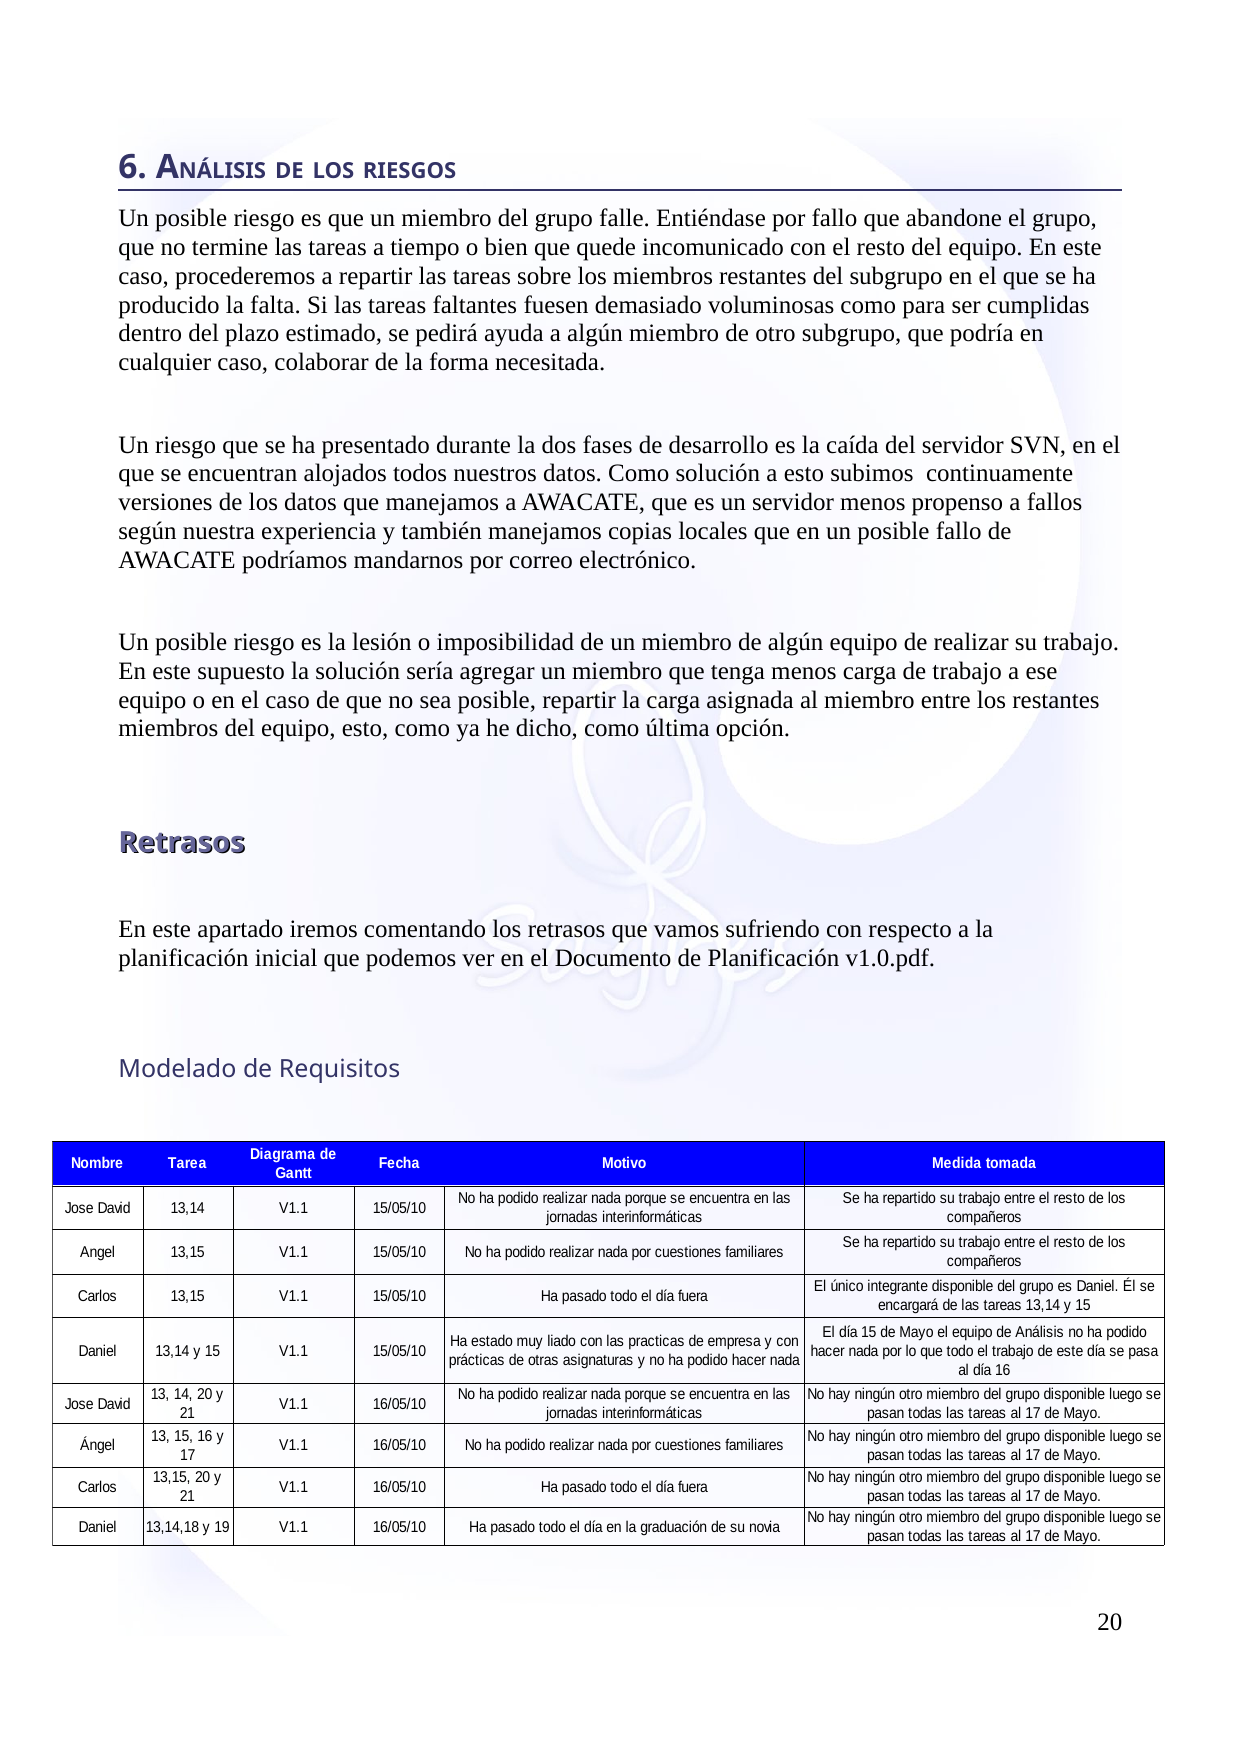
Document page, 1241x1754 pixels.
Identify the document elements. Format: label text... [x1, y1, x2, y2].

picture [234, 1318, 354, 1383]
picture [118, 1318, 143, 1383]
picture [118, 1468, 143, 1507]
picture [234, 1424, 354, 1467]
picture [144, 1275, 233, 1317]
picture [355, 1230, 444, 1274]
picture [118, 861, 1122, 914]
picture [118, 972, 1122, 1051]
picture [234, 1508, 354, 1545]
picture [144, 1508, 233, 1545]
picture [355, 1508, 444, 1545]
picture [805, 1230, 1122, 1274]
picture [445, 1468, 804, 1507]
picture [445, 1424, 804, 1467]
picture [234, 1230, 354, 1274]
picture [355, 1318, 444, 1383]
subtitle 6. Análisis de los riesgos [118, 143, 1122, 189]
picture [118, 376, 1122, 430]
picture [118, 1230, 143, 1274]
picture [118, 573, 1122, 627]
picture [234, 1384, 354, 1423]
text Un riesgo que se ha presentado durante la dos fases de desarrollo es la caída del servidor SVN, en el que se encuentran alojados todos nuestros datos. Como solución a esto subimos continuamente versiones de los datos que manejamos a AWACATE, que es un servidor menos propenso a fallos según nuestra experiencia y también manejamos copias locales que en un posible fallo de AWACATE podríamos mandarnos por correo electrónico. [118, 430, 1122, 573]
picture [234, 1468, 354, 1507]
picture [144, 1230, 233, 1274]
picture [355, 1424, 444, 1467]
picture [355, 1187, 444, 1229]
picture [118, 1546, 1122, 1636]
subtitle Retrasos [118, 821, 1122, 861]
picture [805, 1424, 1122, 1467]
picture [805, 1318, 1122, 1383]
picture [355, 1468, 444, 1507]
picture [805, 1275, 1122, 1317]
picture [355, 1275, 444, 1317]
text Un posible riesgo es que un miembro del grupo falle. Entiéndase por fallo que abandone el grupo, que no termine las tareas a tiempo o bien que quede incomunicado con el resto del equipo. En este caso, procederemos a repartir las tareas sobre los miembros restantes del subgrupo en el que se ha producido la falta. Si las tareas faltantes fuesen demasiado voluminosas como para ser cumplidas dentro del plazo estimado, se pedirá ayuda a algún miembro de otro subgrupo, que podría en cualquier caso, colaborar de la forma necesitada. [118, 203, 1122, 376]
picture [445, 1508, 804, 1545]
picture [118, 1085, 1122, 1141]
picture [144, 1468, 233, 1507]
picture [445, 1187, 804, 1229]
picture [445, 1275, 804, 1317]
subtitle Modelado de Requisitos [118, 1051, 1122, 1085]
picture [118, 1384, 143, 1423]
picture [445, 1230, 804, 1274]
picture [234, 1275, 354, 1317]
picture [445, 1318, 804, 1383]
picture [144, 1318, 233, 1383]
picture [805, 1508, 1122, 1545]
picture [118, 742, 1122, 821]
picture [118, 118, 1122, 143]
picture [355, 1384, 444, 1423]
picture [118, 1275, 143, 1317]
picture [805, 1187, 1122, 1229]
picture [144, 1187, 233, 1229]
text En este apartado iremos comentando los retrasos que vamos sufriendo con respecto a la planificación inicial que podemos ver en el Documento de Planificación v1.0.pdf. [118, 914, 1122, 972]
text Un posible riesgo es la lesión o imposibilidad de un miembro de algún equipo de realizar su trabajo. En este supuesto la solución sería agregar un miembro que tenga menos carga de trabajo a ese equipo o en el caso de que no sea posible, repartir la carga asignada al miembro entre los restantes miembros del equipo, esto, como ya he dicho, como última opción. [118, 627, 1122, 742]
picture [805, 1384, 1122, 1423]
picture [118, 1508, 143, 1545]
picture [805, 1468, 1122, 1507]
picture [144, 1424, 233, 1467]
picture [118, 1424, 143, 1467]
picture [118, 191, 1122, 203]
picture [144, 1384, 233, 1423]
picture [118, 1187, 143, 1229]
picture [445, 1384, 804, 1423]
picture [234, 1187, 354, 1229]
